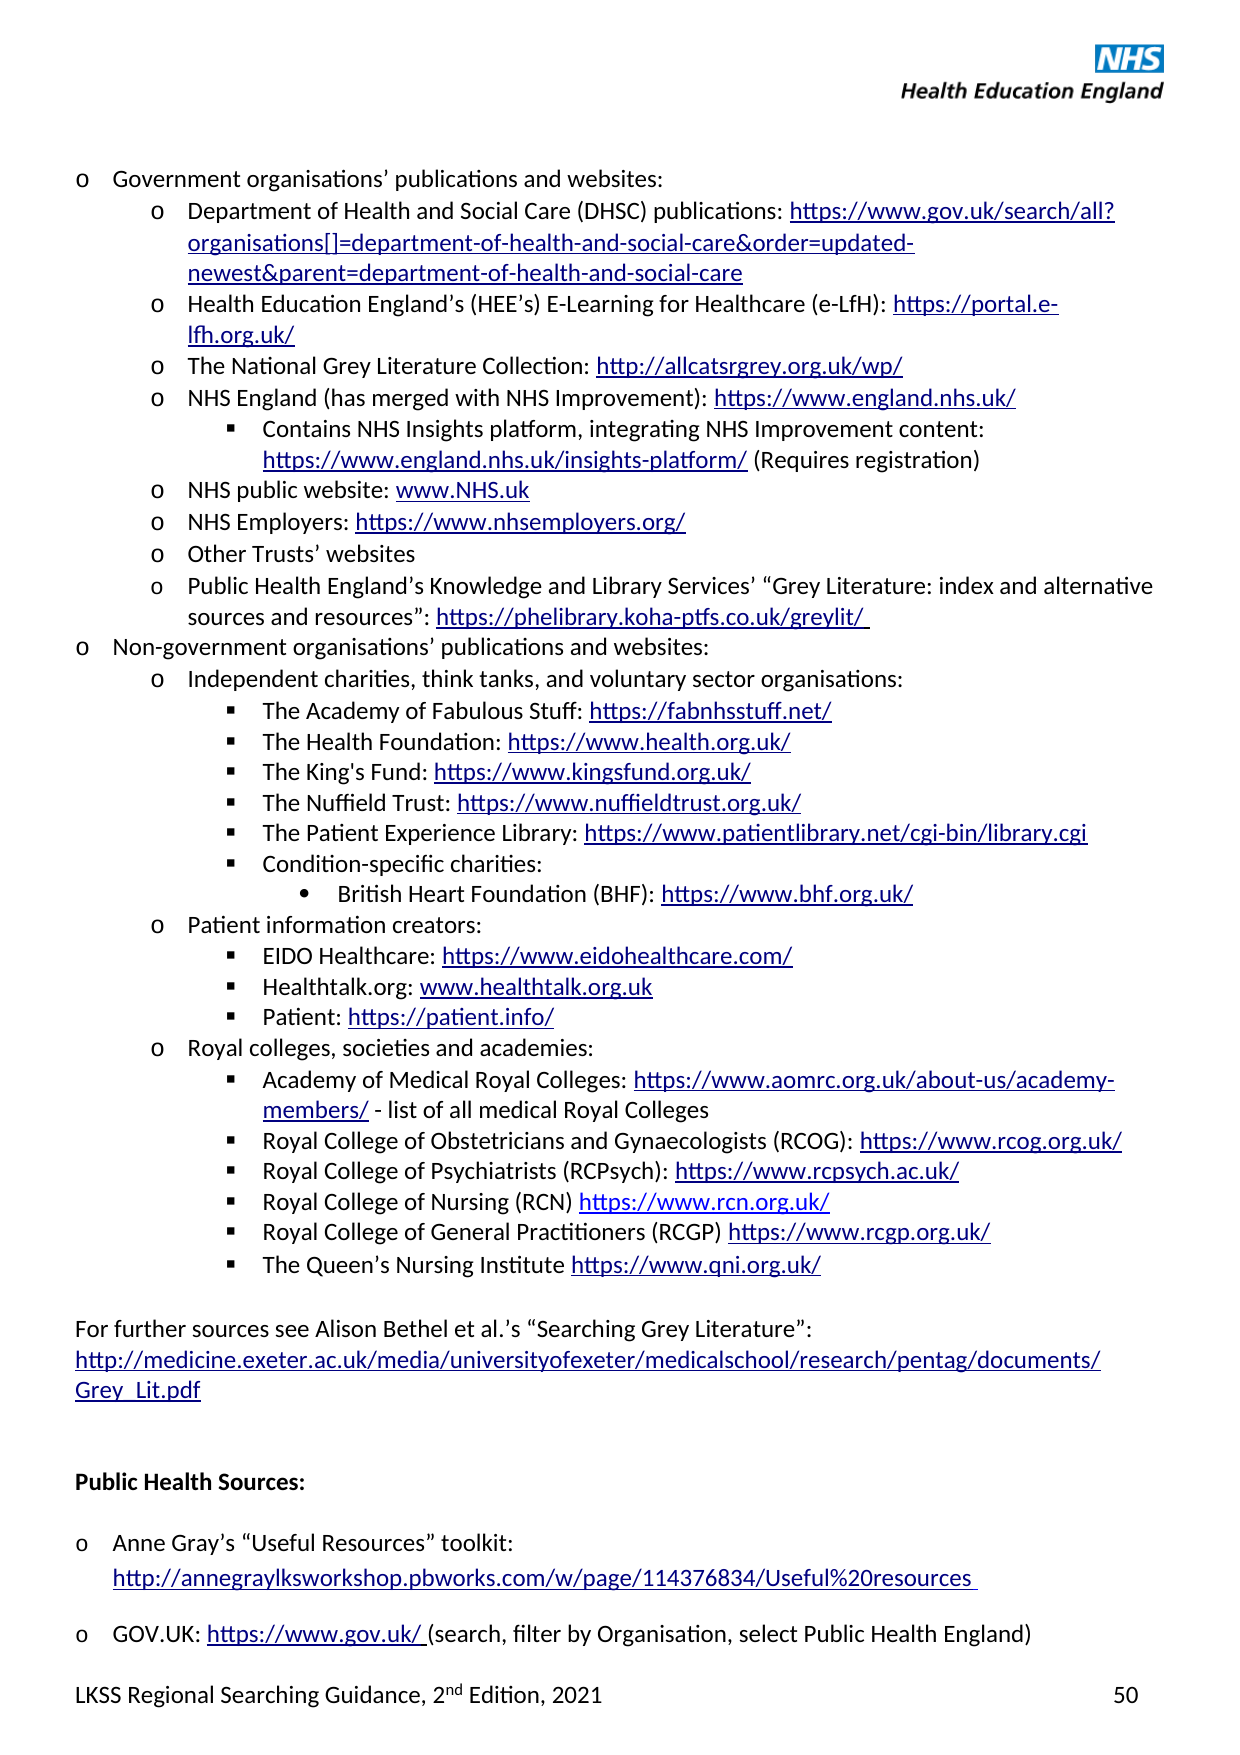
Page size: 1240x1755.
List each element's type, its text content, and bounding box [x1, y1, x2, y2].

list NHS England (has merged with NHS Improvement): https://www.england.nhs.uk/ [150, 382, 1164, 413]
list Royal College of Obstetricians and Gynaecologists (RCOG): https://www.rcog.org.uk/ [225, 1125, 1164, 1155]
list The King's Fund: https://www.kingsfund.org.uk/ [225, 756, 1164, 787]
list Health Education England’s (HEE’s) E-Learning for Healthcare (e-LfH): https://portal.e-lfh.org.uk/ [150, 288, 1164, 350]
list Non-government organisations’ publications and websites: [75, 632, 1164, 663]
list GOV.UK: https://www.gov.uk/ (search, filter by Organisation, select Public Health England) [75, 1618, 1164, 1649]
list Condition-specific charities: [225, 848, 1164, 878]
list NHS public website: www.NHS.uk [150, 474, 1164, 506]
list Public Health England’s Knowledge and Library Services’ “Grey Literature: index and alternative sources and resources”: https://phelibrary.koha-ptfs.co.uk/greylit/ [150, 570, 1164, 632]
text For further sources see Alison Bethel et al.’s “Searching Grey Literature”: http://medicine.exeter.ac.uk/media/universityofexeter/medicalschool/research/pentag/documents/Grey_Lit.pdf [75, 1313, 1164, 1405]
list The Patient Experience Library: https://www.patientlibrary.net/cgi-bin/library.cgi [225, 817, 1164, 848]
list Royal College of General Practitioners (RCGP) https://www.rcgp.org.uk/ [225, 1216, 1164, 1247]
list Healthtalk.org: www.healthtalk.org.uk [225, 971, 1164, 1002]
list The Queen’s Nursing Institute https://www.qni.org.uk/ [225, 1249, 1164, 1279]
list Patient: https://patient.info/ [225, 1002, 1164, 1032]
list The Nuffield Trust: https://www.nuffieldtrust.org.uk/ [225, 787, 1164, 817]
text Public Health Sources: [75, 1466, 1164, 1496]
list The Health Foundation: https://www.health.org.uk/ [225, 726, 1164, 756]
list The National Grey Literature Collection: http://allcatsrgrey.org.uk/wp/ [150, 350, 1164, 382]
list Government organisations’ publications and websites: [75, 163, 1164, 195]
list Royal College of Nursing (RCN) https://www.rcn.org.uk/ [225, 1186, 1164, 1216]
list Royal colleges, societies and academies: [150, 1032, 1164, 1064]
list NHS Employers: https://www.nhsemployers.org/ [150, 506, 1164, 538]
list Independent charities, think tanks, and voluntary sector organisations: [150, 663, 1164, 695]
list British Heart Foundation (BHF): https://www.bhf.org.uk/ [300, 878, 1164, 909]
list Anne Gray’s “Useful Resources” toolkit: http://annegraylksworkshop.pbworks.com/w/page/114376834/Useful%20resources [75, 1527, 1164, 1593]
list Contains NHS Insights platform, integrating NHS Improvement content: https://www.england.nhs.uk/insights-platform/ (Requires registration) [225, 413, 1164, 474]
list EIDO Healthcare: https://www.eidohealthcare.com/ [225, 941, 1164, 971]
list Department of Health and Social Care (DHSC) publications: https://www.gov.uk/search/all?organisations[]=department-of-health-and-social-care&order=updated-newest&parent=department-of-health-and-social-care [150, 195, 1164, 288]
list Royal College of Psychiatrists (RCPsych): https://www.rcpsych.ac.uk/ [225, 1155, 1164, 1186]
list Other Trusts’ websites [150, 538, 1164, 570]
list The Academy of Fabulous Stuff: https://fabnhsstuff.net/ [225, 695, 1164, 726]
list Academy of Medical Royal Colleges: https://www.aomrc.org.uk/about-us/academy-members/ - list of all medical Royal Colleges [225, 1064, 1164, 1125]
list Patient information creators: [150, 909, 1164, 941]
